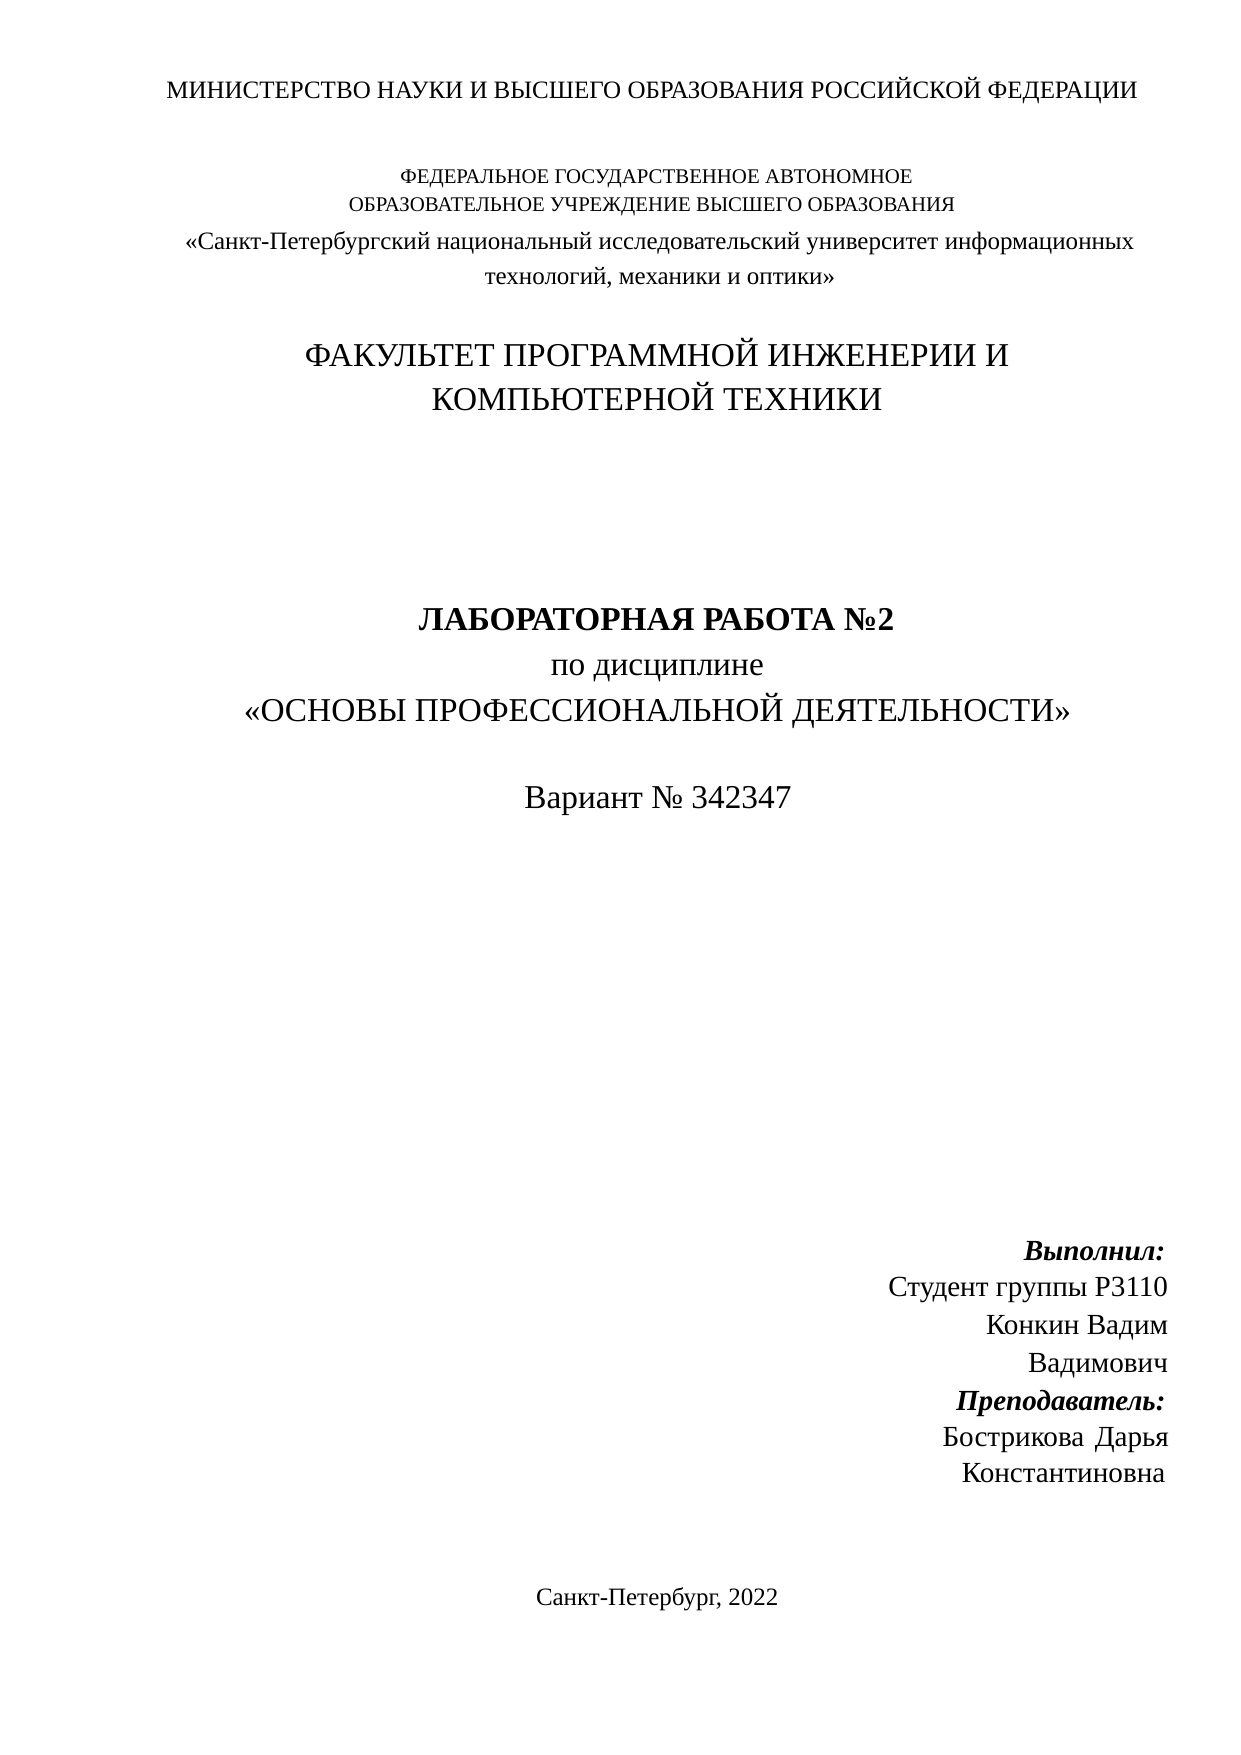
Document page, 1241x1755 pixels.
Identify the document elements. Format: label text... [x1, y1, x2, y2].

text ОБРАЗОВАТЕЛЬНОЕ УЧРЕЖДЕНИЕ ВЫСШЕГО ОБРАЗОВАНИЯ [349, 192, 1170, 216]
text «Санкт-Петербургский национальный исследовательский университет информационных технологий, механики и оптики» [183, 226, 1136, 289]
subtitle ФЕДЕРАЛЬНОЕ ГОСУДАРСТВЕННОЕ АВТОНОМНОЕ [142, 164, 1170, 188]
text КОМПЬЮТЕРНОЙ ТЕХНИКИ [145, 379, 1169, 418]
text Преподаватель: [113, 1383, 1168, 1416]
text Конкин Вадим [113, 1307, 1168, 1340]
text МИНИСТЕРСТВО НАУКИ И ВЫСШЕГО ОБРАЗОВАНИЯ РОССИЙСКОЙ ФЕДЕРАЦИИ [166, 75, 1170, 104]
text ФАКУЛЬТЕТ ПРОГРАММНОЙ ИНЖЕНЕРИИ И [145, 336, 1169, 374]
text Санкт-Петербург, 2022 [144, 1582, 1170, 1611]
text Вадимович [113, 1345, 1168, 1378]
text «ОСНОВЫ ПРОФЕССИОНАЛЬНОЙ ДЕЯТЕЛЬНОСТИ» [145, 691, 1170, 729]
text ЛАБОРАТОРНАЯ РАБОТА №2 [142, 599, 1170, 637]
text Бострикова Дарья Константиновна [942, 1419, 1169, 1489]
text по дисциплине [145, 644, 1169, 682]
text Студент группы P3110 [113, 1269, 1168, 1302]
text Вариант № 342347 [145, 777, 1170, 815]
text Выполнил: [113, 1233, 1168, 1266]
